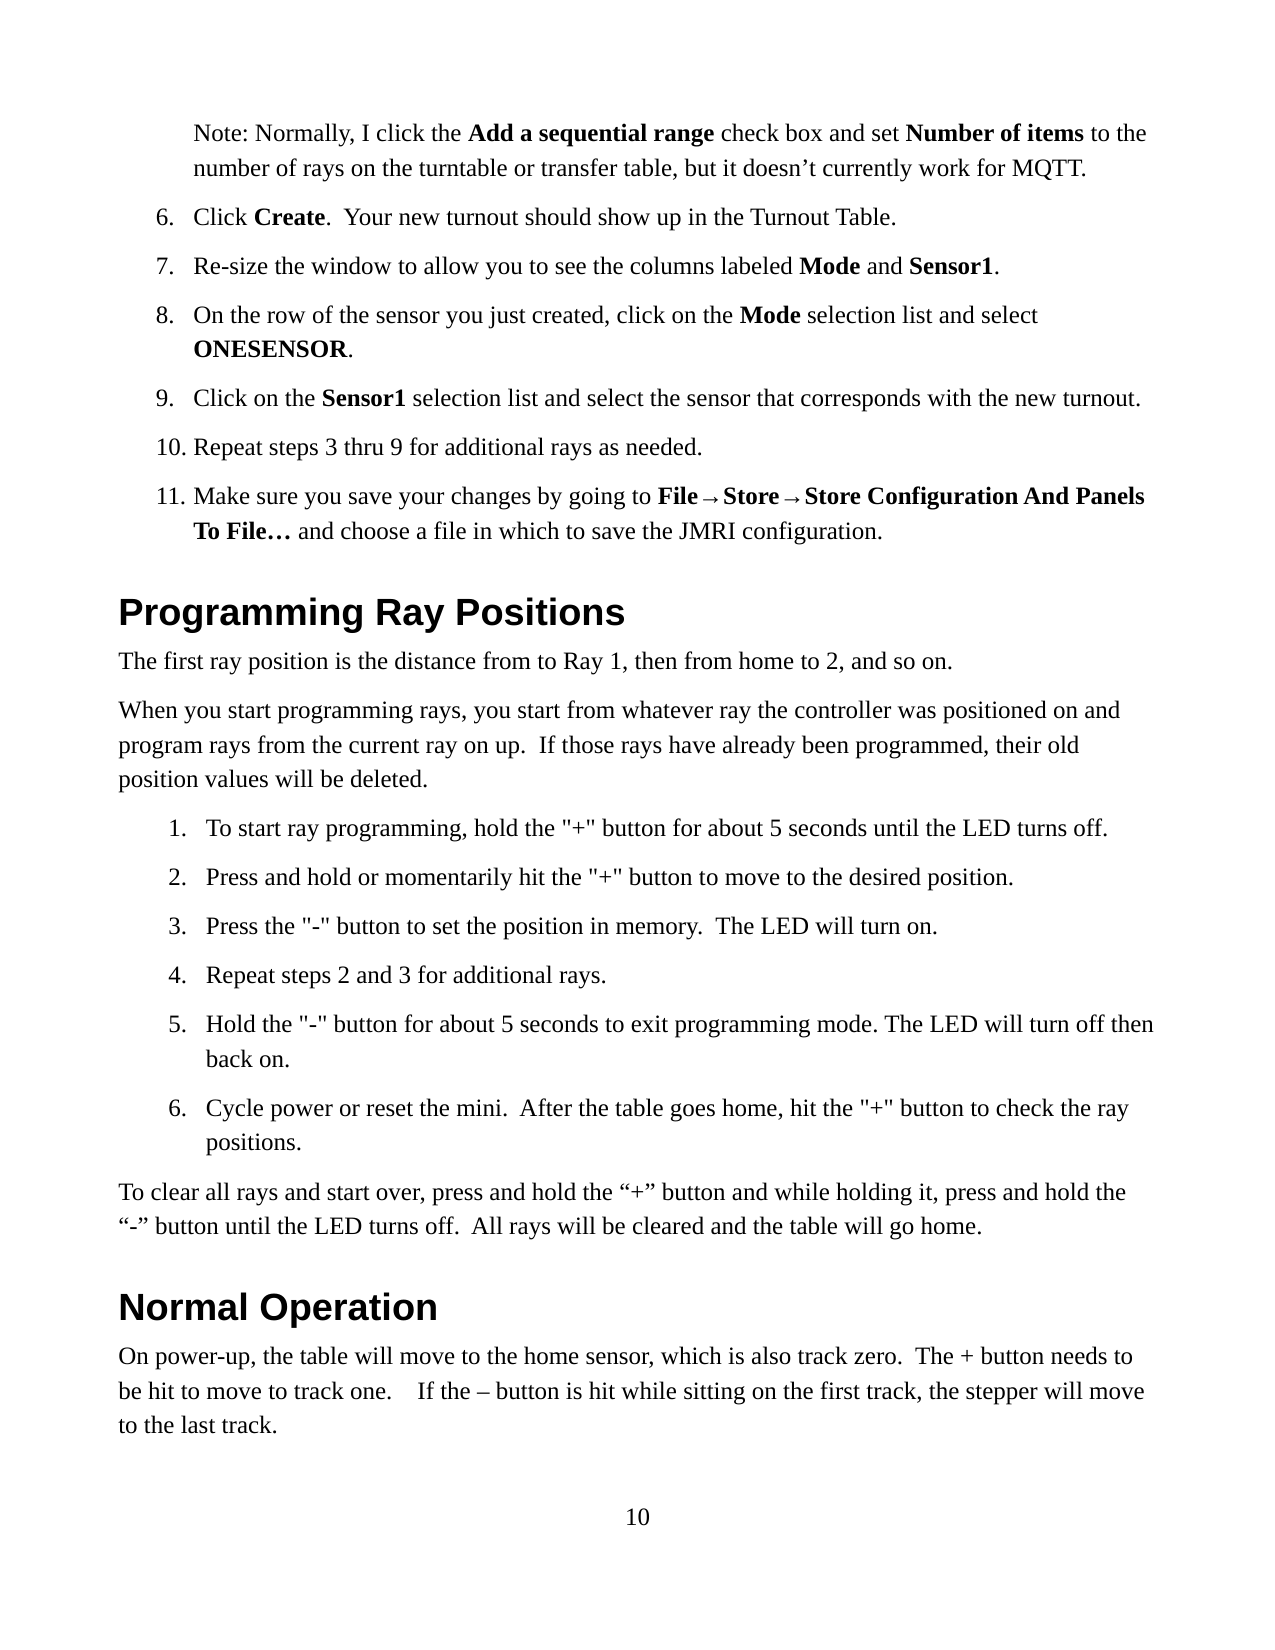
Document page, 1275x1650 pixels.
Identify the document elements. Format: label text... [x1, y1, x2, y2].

list On the row of the sensor you just created, click on the Mode selection list and select ONESENSOR. [156, 300, 1157, 363]
list To start ray programming, hold the "+" button for about 5 seconds until the LED turns off. [168, 813, 1157, 842]
text To clear all rays and start over, press and hold the “+” button and while holding it, press and hold the “-” button until the LED turns off. All rays will be cleared and the table will go home. [118, 1177, 1157, 1240]
text On power-up, the table will move to the home sensor, which is also track zero. The + button needs to be hit to move to track one. If the – button is hit while sitting on the first track, the stepper will move to the last track. [118, 1341, 1157, 1439]
list Note: Normally, I click the Add a sequential range check box and set Number of items to the number of rays on the turntable or transfer table, but it doesn’t currently work for MQTT. [156, 118, 1157, 181]
list Click Create. Your new turnout should show up in the Turnout Table. [156, 202, 1157, 230]
list Repeat steps 3 thru 9 for additional rays as needed. [156, 432, 1157, 461]
list Click on the Sensor1 selection list and select the sensor that corresponds with the new turnout. [156, 383, 1157, 412]
list Press and hold or momentarily hit the "+" button to move to the desired position. [168, 862, 1157, 891]
list Re-size the window to allow you to see the columns labeled Mode and Sensor1. [156, 251, 1157, 279]
text When you start programming rays, you start from whatever ray the controller was positioned on and program rays from the current ray on up. If those rays have already been programmed, their old position values will be deleted. [118, 695, 1157, 793]
list Repeat steps 2 and 3 for additional rays. [168, 960, 1157, 989]
list Press the "-" button to set the position in memory. The LED will turn on. [168, 911, 1157, 940]
list Hold the "-" button for about 5 seconds to exit programming mode. The LED will turn off then back on. [168, 1009, 1157, 1073]
list Make sure you save your changes by going to File→Store→Store Configuration And Panels To File… and choose a file in which to save the JMRI configuration. [156, 481, 1157, 545]
text The first ray position is the distance from to Ray 1, then from home to 2, and so on. [118, 646, 1157, 675]
subtitle Normal Operation [118, 1285, 1157, 1329]
list Cycle power or reset the mini. After the table goes home, hit the "+" button to check the ray positions. [168, 1093, 1157, 1156]
subtitle Programming Ray Positions [118, 590, 1157, 634]
